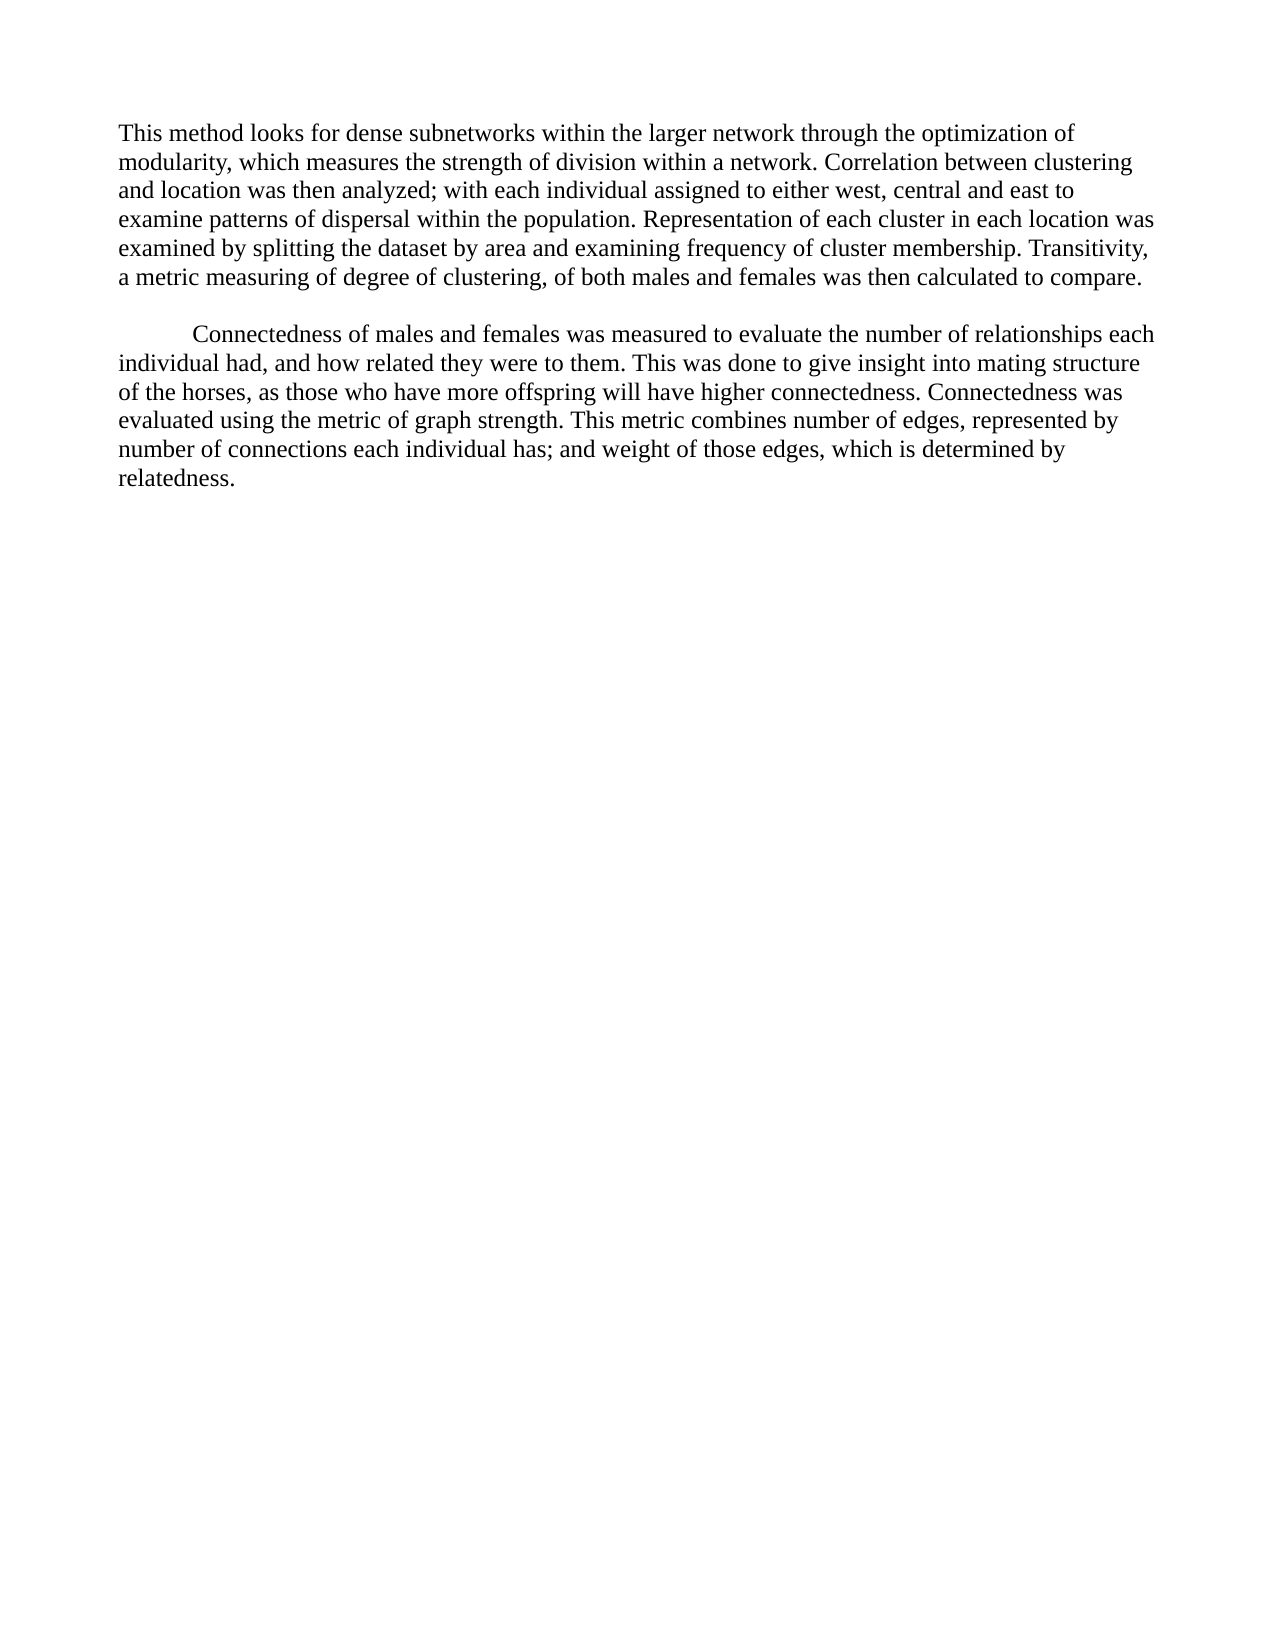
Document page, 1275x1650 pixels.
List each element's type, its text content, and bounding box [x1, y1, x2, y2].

text Connectedness of males and females was measured to evaluate the number of relationships each individual had, and how related they were to them. This was done to give insight into mating structure of the horses, as those who have more offspring will have higher connectedness. Connectedness was evaluated using the metric of graph strength. This metric combines number of edges, represented by number of connections each individual has; and weight of those edges, which is determined by relatedness. [118, 319, 1157, 492]
text This method looks for dense subnetworks within the larger network through the optimization of modularity, which measures the strength of division within a network. Correlation between clustering and location was then analyzed; with each individual assigned to either west, central and east to examine patterns of dispersal within the population. Representation of each cluster in each location was examined by splitting the dataset by area and examining frequency of cluster membership. Transitivity, a metric measuring of degree of clustering, of both males and females was then calculated to compare. [118, 118, 1157, 291]
